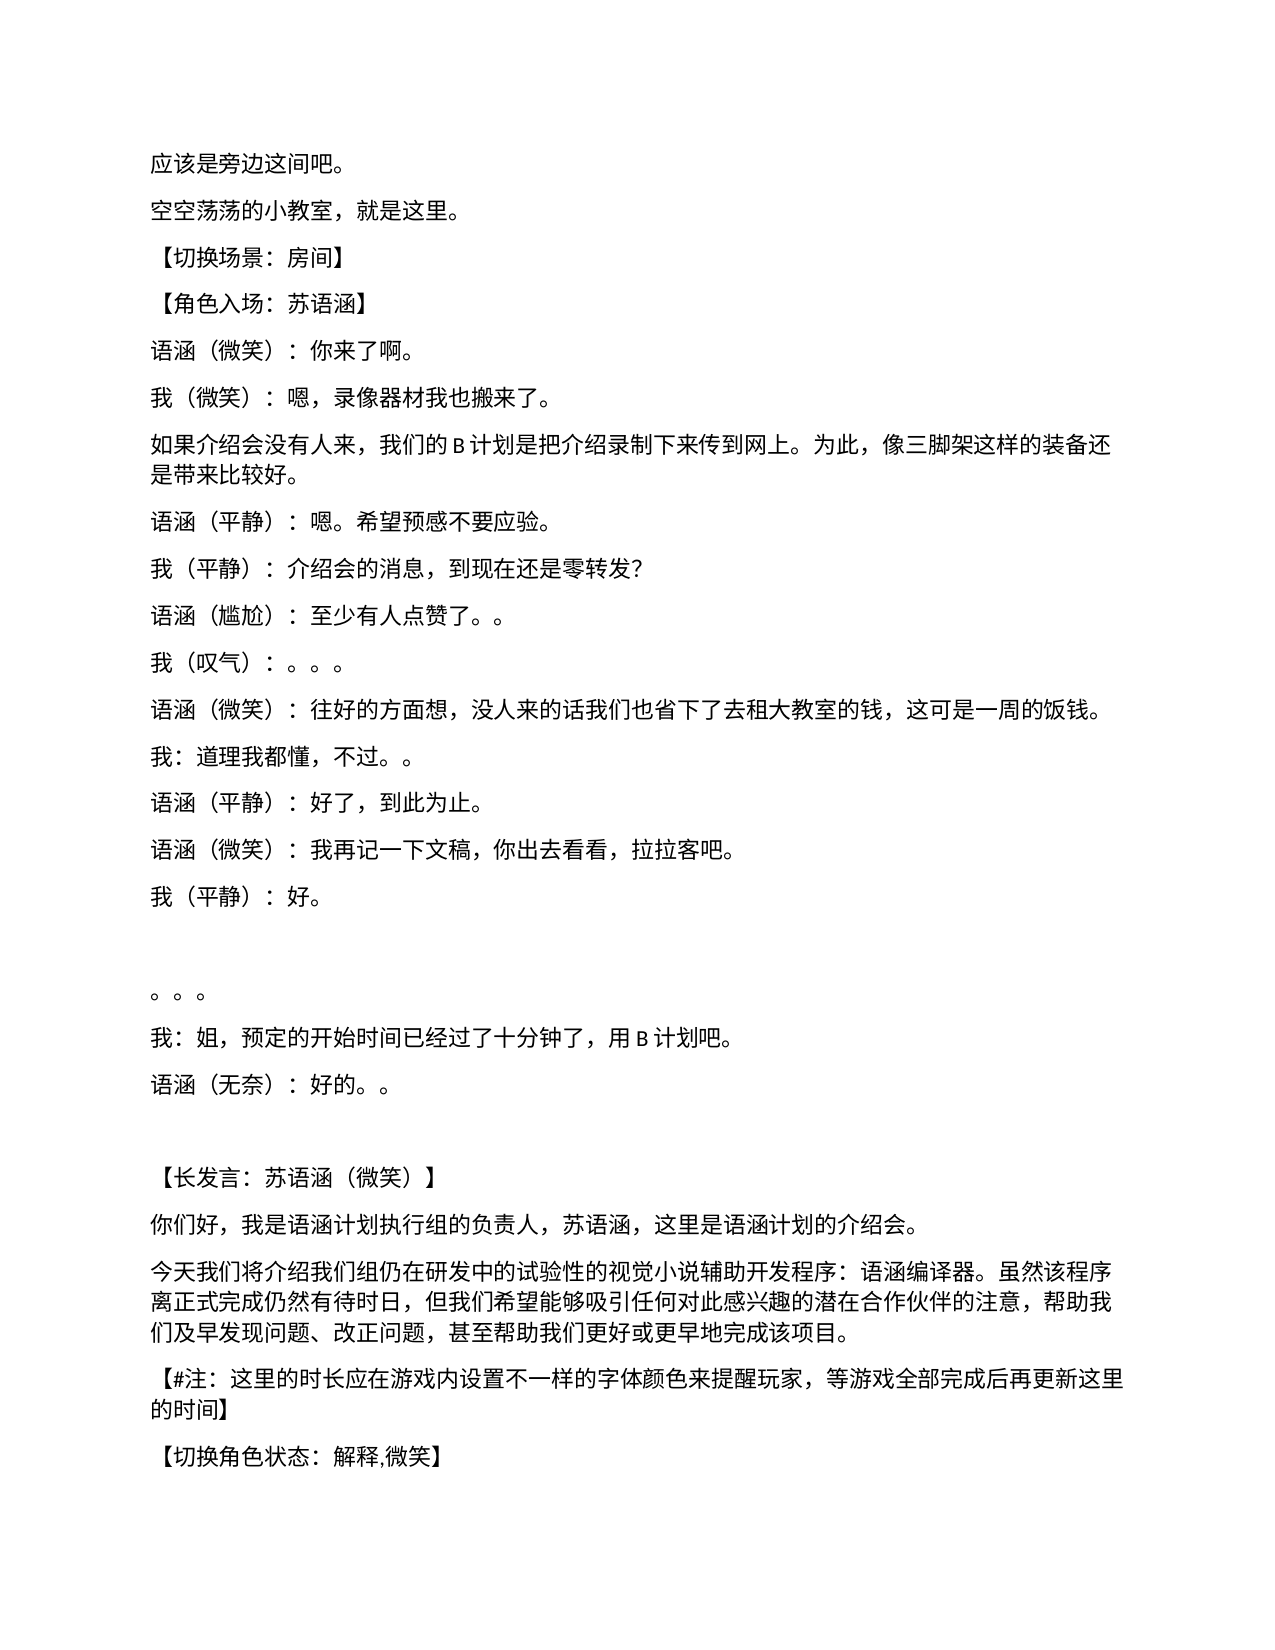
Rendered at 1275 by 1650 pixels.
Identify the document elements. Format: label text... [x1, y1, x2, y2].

text 语涵（微笑）：你来了啊。 [150, 337, 1125, 366]
text 我（平静）：介绍会的消息，到现在还是零转发？ [150, 555, 1125, 583]
text 我：姐，预定的开始时间已经过了十分钟了，用B计划吧。 [150, 1024, 1125, 1052]
text 【切换场景：房间】 [150, 244, 1125, 272]
text 语涵（微笑）：我再记一下文稿，你出去看看，拉拉客吧。 [150, 836, 1125, 864]
text 我（叹气）：。。。 [150, 649, 1125, 677]
text 我：道理我都懂，不过。。 [150, 743, 1125, 771]
text 空空荡荡的小教室，就是这里。 [150, 197, 1125, 225]
text 我（平静）：好。 [150, 883, 1125, 911]
text 语涵（平静）：嗯。希望预感不要应验。 [150, 508, 1125, 536]
text 【切换角色状态：解释,微笑】 [150, 1443, 1125, 1471]
text 语涵（尴尬）：至少有人点赞了。。 [150, 602, 1125, 630]
text 【长发言：苏语涵（微笑）】 [150, 1164, 1125, 1193]
text 【角色入场：苏语涵】 [150, 291, 1125, 319]
text 语涵（平静）：好了，到此为止。 [150, 789, 1125, 818]
text 语涵（无奈）：好的。。 [150, 1071, 1125, 1099]
text 应该是旁边这间吧。 [150, 150, 1125, 178]
text 。。。 [150, 977, 1125, 1005]
text 你们好，我是语涵计划执行组的负责人，苏语涵，这里是语涵计划的介绍会。 [150, 1211, 1125, 1239]
text 如果介绍会没有人来，我们的B计划是把介绍录制下来传到网上。为此，像三脚架这样的装备还是带来比较好。 [150, 431, 1125, 489]
text 语涵（微笑）：往好的方面想，没人来的话我们也省下了去租大教室的钱，这可是一周的饭钱。 [150, 696, 1125, 724]
text 今天我们将介绍我们组仍在研发中的试验性的视觉小说辅助开发程序：语涵编译器。虽然该程序离正式完成仍然有待时日，但我们希望能够吸引任何对此感兴趣的潜在合作伙伴的注意，帮助我们及早发现问题、改正问题，甚至帮助我们更好或更早地完成该项目。 [150, 1258, 1125, 1347]
text 我（微笑）：嗯，录像器材我也搬来了。 [150, 384, 1125, 412]
text 【#注：这里的时长应在游戏内设置不一样的字体颜色来提醒玩家，等游戏全部完成后再更新这里的时间】 [150, 1366, 1125, 1424]
